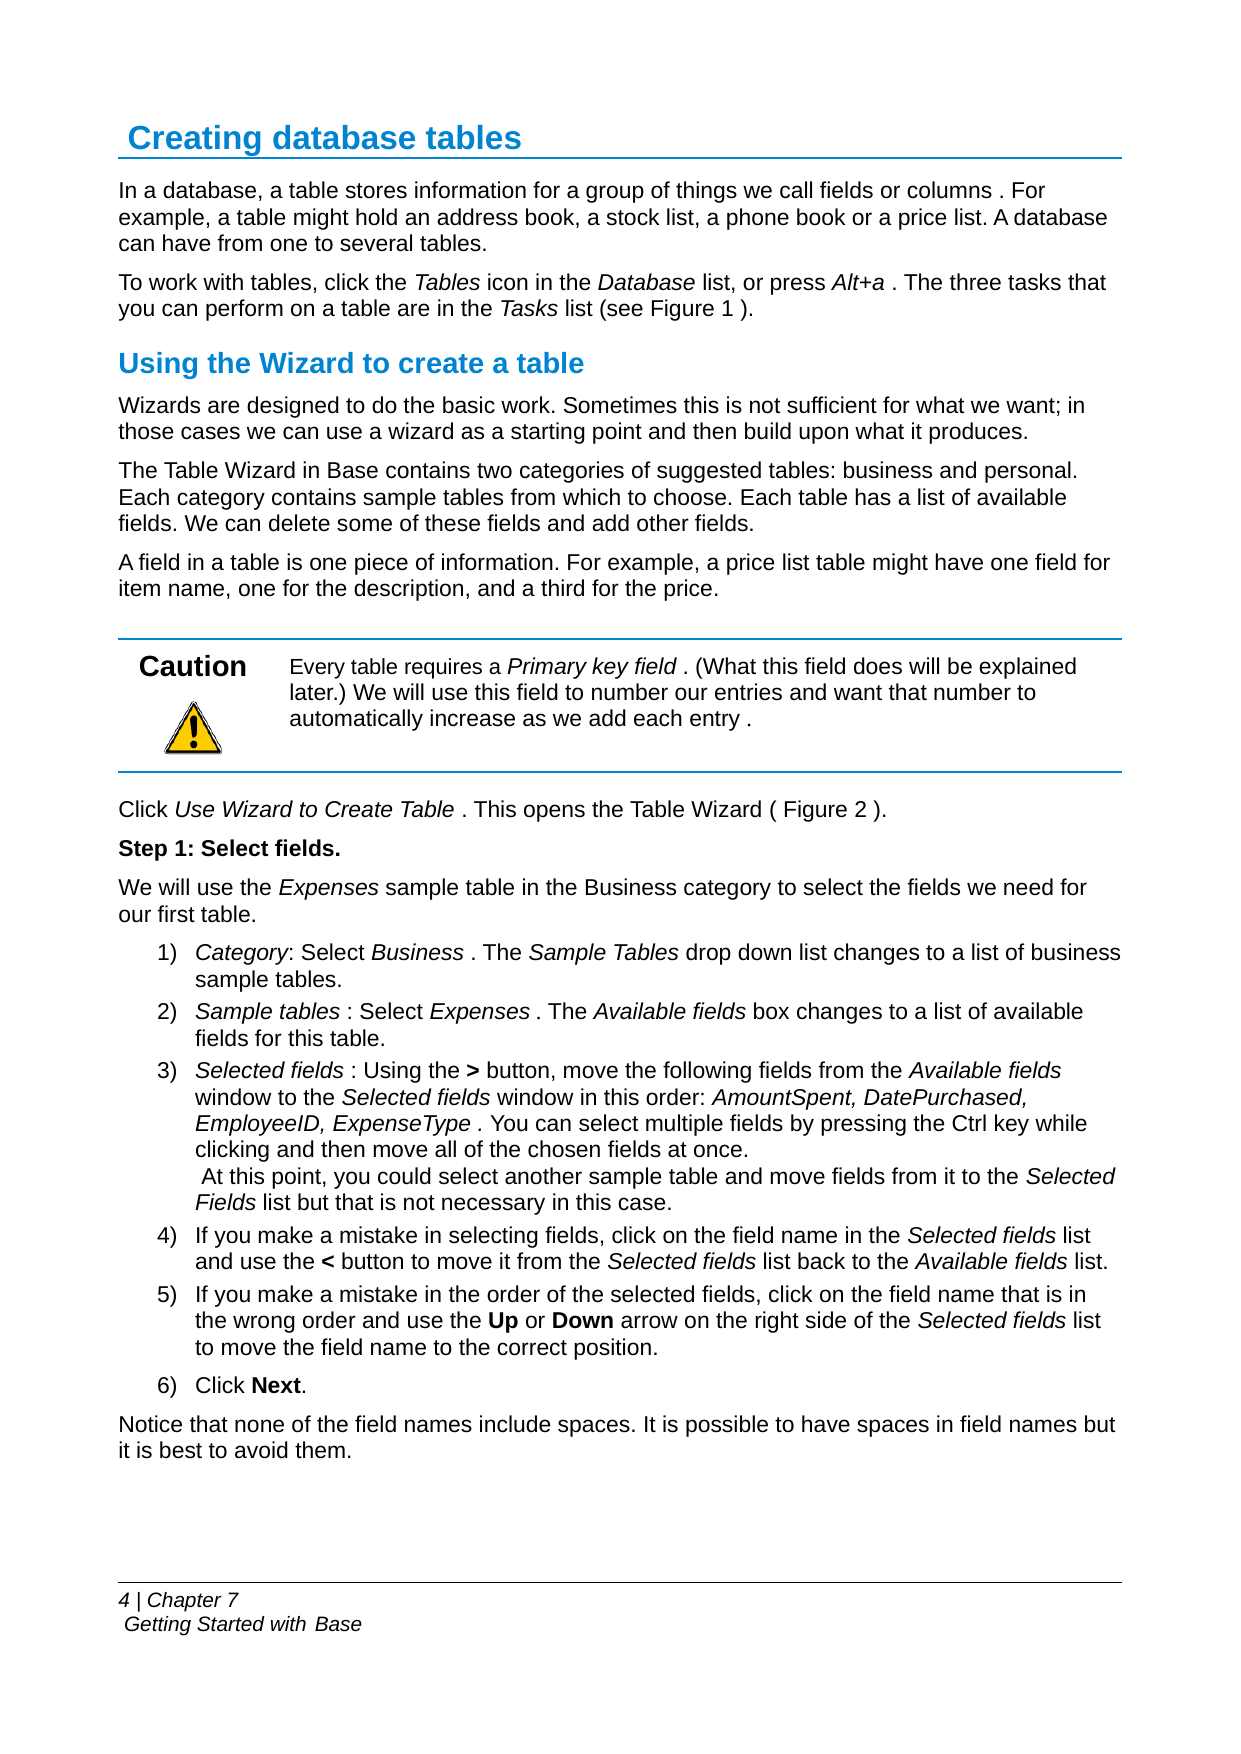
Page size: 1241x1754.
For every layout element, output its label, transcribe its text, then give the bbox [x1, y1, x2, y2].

text We will use the Expenses sample table in the Business category to select the fields we need for our first table. [118, 874, 1122, 927]
text Step 1: Select fields. [118, 835, 1122, 862]
text A field in a table is one piece of information. For example, a price list table might have one field for item name, one for the description, and a third for the price. [118, 549, 1122, 601]
table_header Caution [118, 640, 268, 771]
list If you make a mistake in selecting fields, click on the field name in the Selected fields list and use the < button to move it from the Selected fields list back to the Available fields list. [177, 1222, 1122, 1274]
picture [160, 698, 226, 758]
table_header Every table requires a Primary key field . (What this field does will be explained later.) We will use this field to number our entries and want that number to automatically increase as we add each entry . [268, 640, 1122, 771]
list Category: Select Business . The Sample Tables drop down list changes to a list of business sample tables. [177, 939, 1122, 992]
list Click Next. [177, 1372, 1122, 1399]
list If you make a mistake in the order of the selected fields, click on the field name that is in the wrong order and use the Up or Down arrow on the right side of the Selected fields list to move the field name to the correct position. [177, 1281, 1122, 1360]
list Selected fields : Using the > button, move the following fields from the Available fields window to the Selected fields window in this order: AmountSpent, DatePurchased, EmployeeID, ExpenseType . You can select multiple fields by pressing the Ctrl key while clicking and then move all of the chosen fields at once. At this point, you could select another sample table and move fields from it to the Selected Fields list but that is not necessary in this case. [177, 1057, 1122, 1216]
text To work with tables, click the Tables icon in the Database list, or press Alt+a . The three tasks that you can perform on a table are in the Tasks list (see Figure 1 ). [118, 269, 1122, 322]
text Notice that none of the field names include spaces. It is possible to have spaces in field names but it is best to avoid them. [118, 1411, 1122, 1464]
text Wizards are designed to do the basic work. Sometimes this is not sufficient for what we want; in those cases we can use a wizard as a starting point and then build upon what it produces. [118, 392, 1122, 445]
text In a database, a table stores information for a group of things we call fields or columns . For example, a table might hold an address book, a stock list, a phone book or a price list. A database can have from one to several tables. [118, 177, 1122, 257]
subtitle Creating database tables [118, 118, 1122, 157]
subtitle Using the Wizard to create a table [118, 346, 1122, 379]
text The Table Wizard in Base contains two categories of suggested tables: business and personal. Each category contains sample tables from which to choose. Each table has a list of available fields. We can delete some of these fields and add other fields. [118, 457, 1122, 536]
list Sample tables : Select Expenses . The Available fields box changes to a list of available fields for this table. [177, 998, 1122, 1051]
text Click Use Wizard to Create Table . This opens the Table Wizard ( Figure 2 ). [118, 796, 1122, 823]
